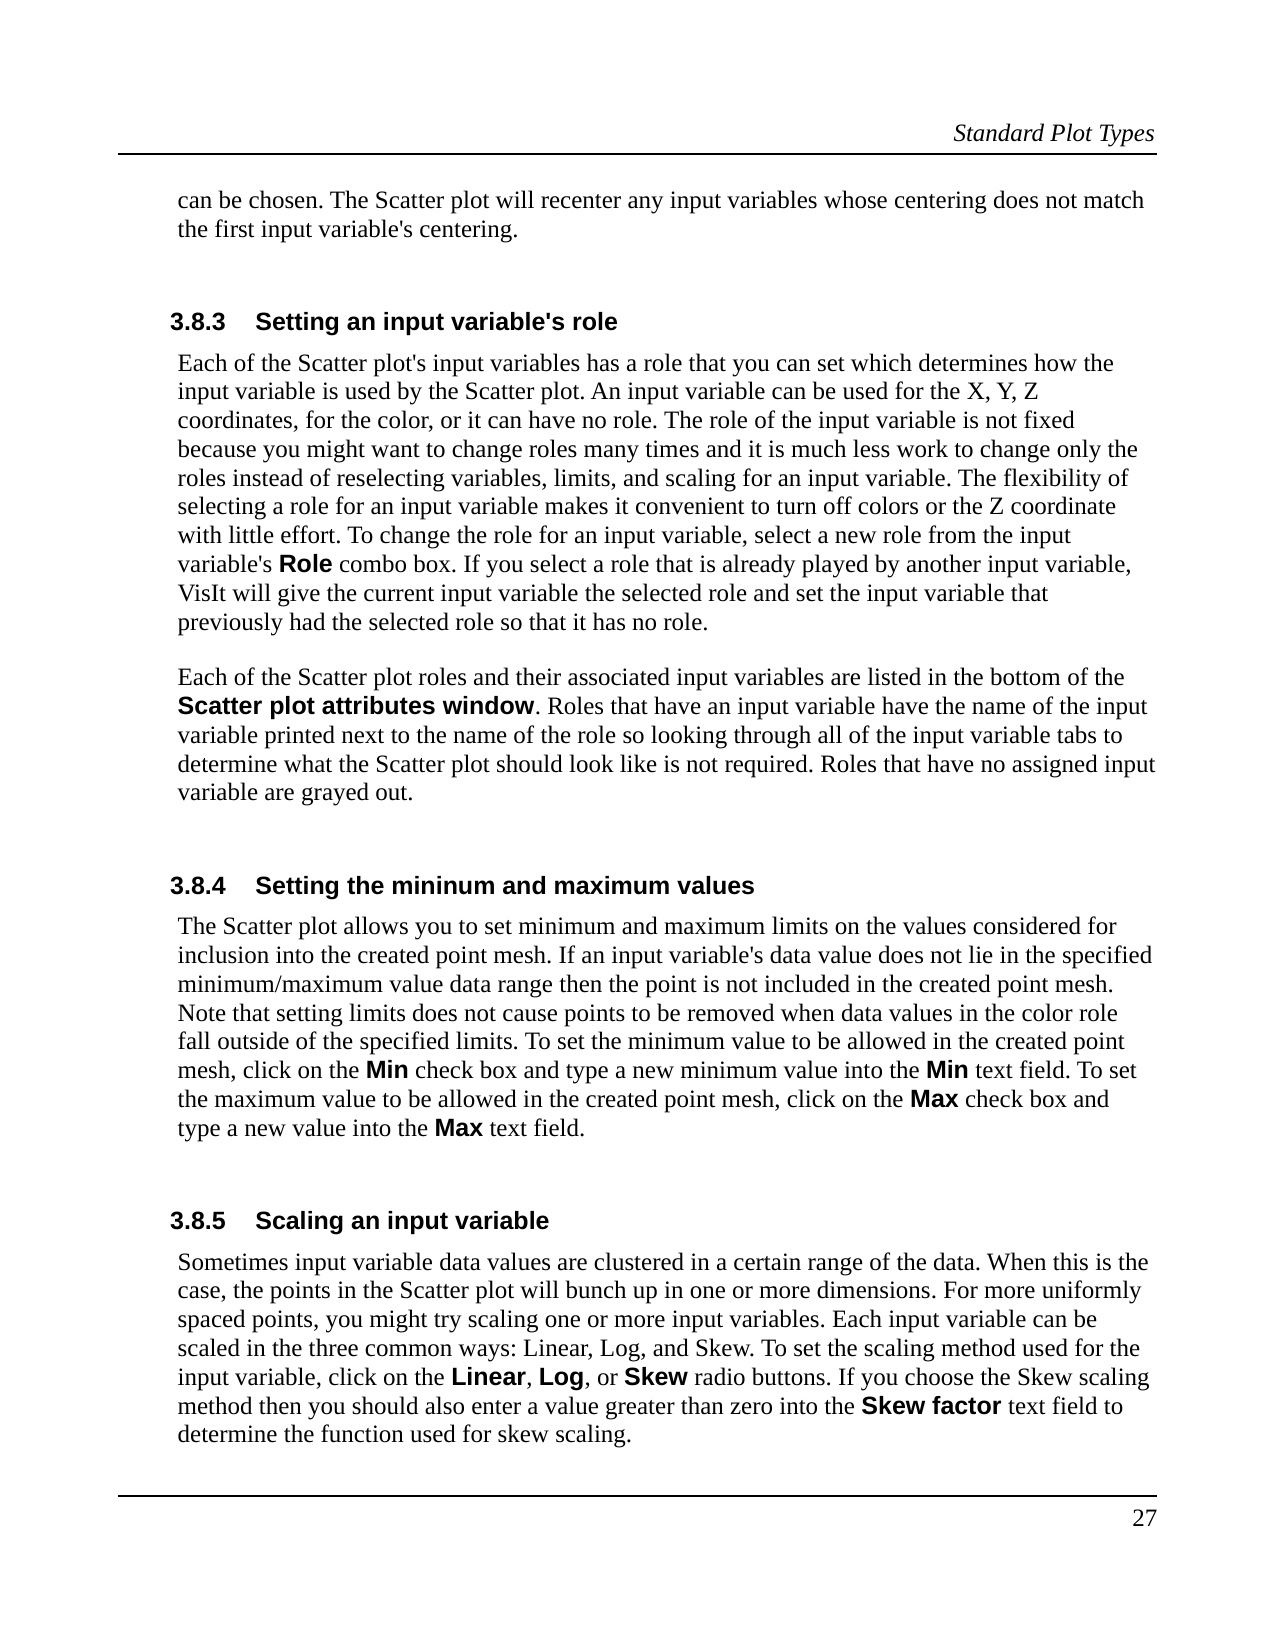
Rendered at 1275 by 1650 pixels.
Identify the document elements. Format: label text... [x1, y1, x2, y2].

text Each of the Scatter plot's input variables has a role that you can set which determines how the input variable is used by the Scatter plot. An input variable can be used for the X, Y, Z coordinates, for the color, or it can have no role. The role of the input variable is not fixed because you might want to change roles many times and it is much less work to change only the roles instead of reselecting variables, limits, and scaling for an input variable. The flexibility of selecting a role for an input variable makes it convenient to turn off colors or the Z coordinate with little effort. To change the role for an input variable, select a new role from the input variable's Role combo box. If you select a role that is already played by another input variable, VisIt will give the current input variable the selected role and set the input variable that previously had the selected role so that it has no role. [177, 348, 1157, 635]
text Sometimes input variable data values are clustered in a certain range of the data. When this is the case, the points in the Scatter plot will bunch up in one or more dimensions. For more uniformly spaced points, you might try scaling one or more input variables. Each input variable can be scaled in the three common ways: Linear, Log, and Skew. To set the scaling method used for the input variable, click on the Linear, Log, or Skew radio buttons. If you choose the Skew scaling method then you should also enter a value greater than zero into the Skew factor text field to determine the function used for skew scaling. [177, 1247, 1157, 1448]
subtitle Scaling an input variable [163, 1206, 1157, 1235]
subtitle Setting the mininum and maximum values [163, 871, 1157, 899]
text Each of the Scatter plot roles and their associated input variables are listed in the bottom of the Scatter plot attributes window. Roles that have an input variable have the name of the input variable printed next to the name of the role so looking through all of the input variable tabs to determine what the Scatter plot should look like is not required. Roles that have no assigned input variable are grayed out. [177, 662, 1157, 806]
text The Scatter plot allows you to set minimum and maximum limits on the values considered for inclusion into the created point mesh. If an input variable's data value does not lie in the specified minimum/maximum value data range then the point is not included in the created point mesh. Note that setting limits does not cause points to be removed when data values in the color role fall outside of the specified limits. To set the minimum value to be allowed in the created point mesh, click on the Min check box and type a new minimum value into the Min text field. To set the maximum value to be allowed in the created point mesh, click on the Max check box and type a new value into the Max text field. [177, 911, 1157, 1142]
subtitle Setting an input variable's role [163, 307, 1157, 336]
text Three of the Scatter plot's four input variables can be set in the Scatter plot attributes window. The first input variable cannot be changed from within the Scatter plot attributes window because that is the default variable used by the plot. If you want to change the first input variable, you can use the Variables menu under the Plot list. If you want to select a different variable for any of the other input variables, you would first click on the input variable's tab and then you would select a new variable by making a selection from the tab's Variable button. Note that any combination of nodal and cell-centered variables can be chosen. The Scatter plot will recenter any input variables whose centering does not match the first input variable's centering. [177, 185, 1157, 242]
